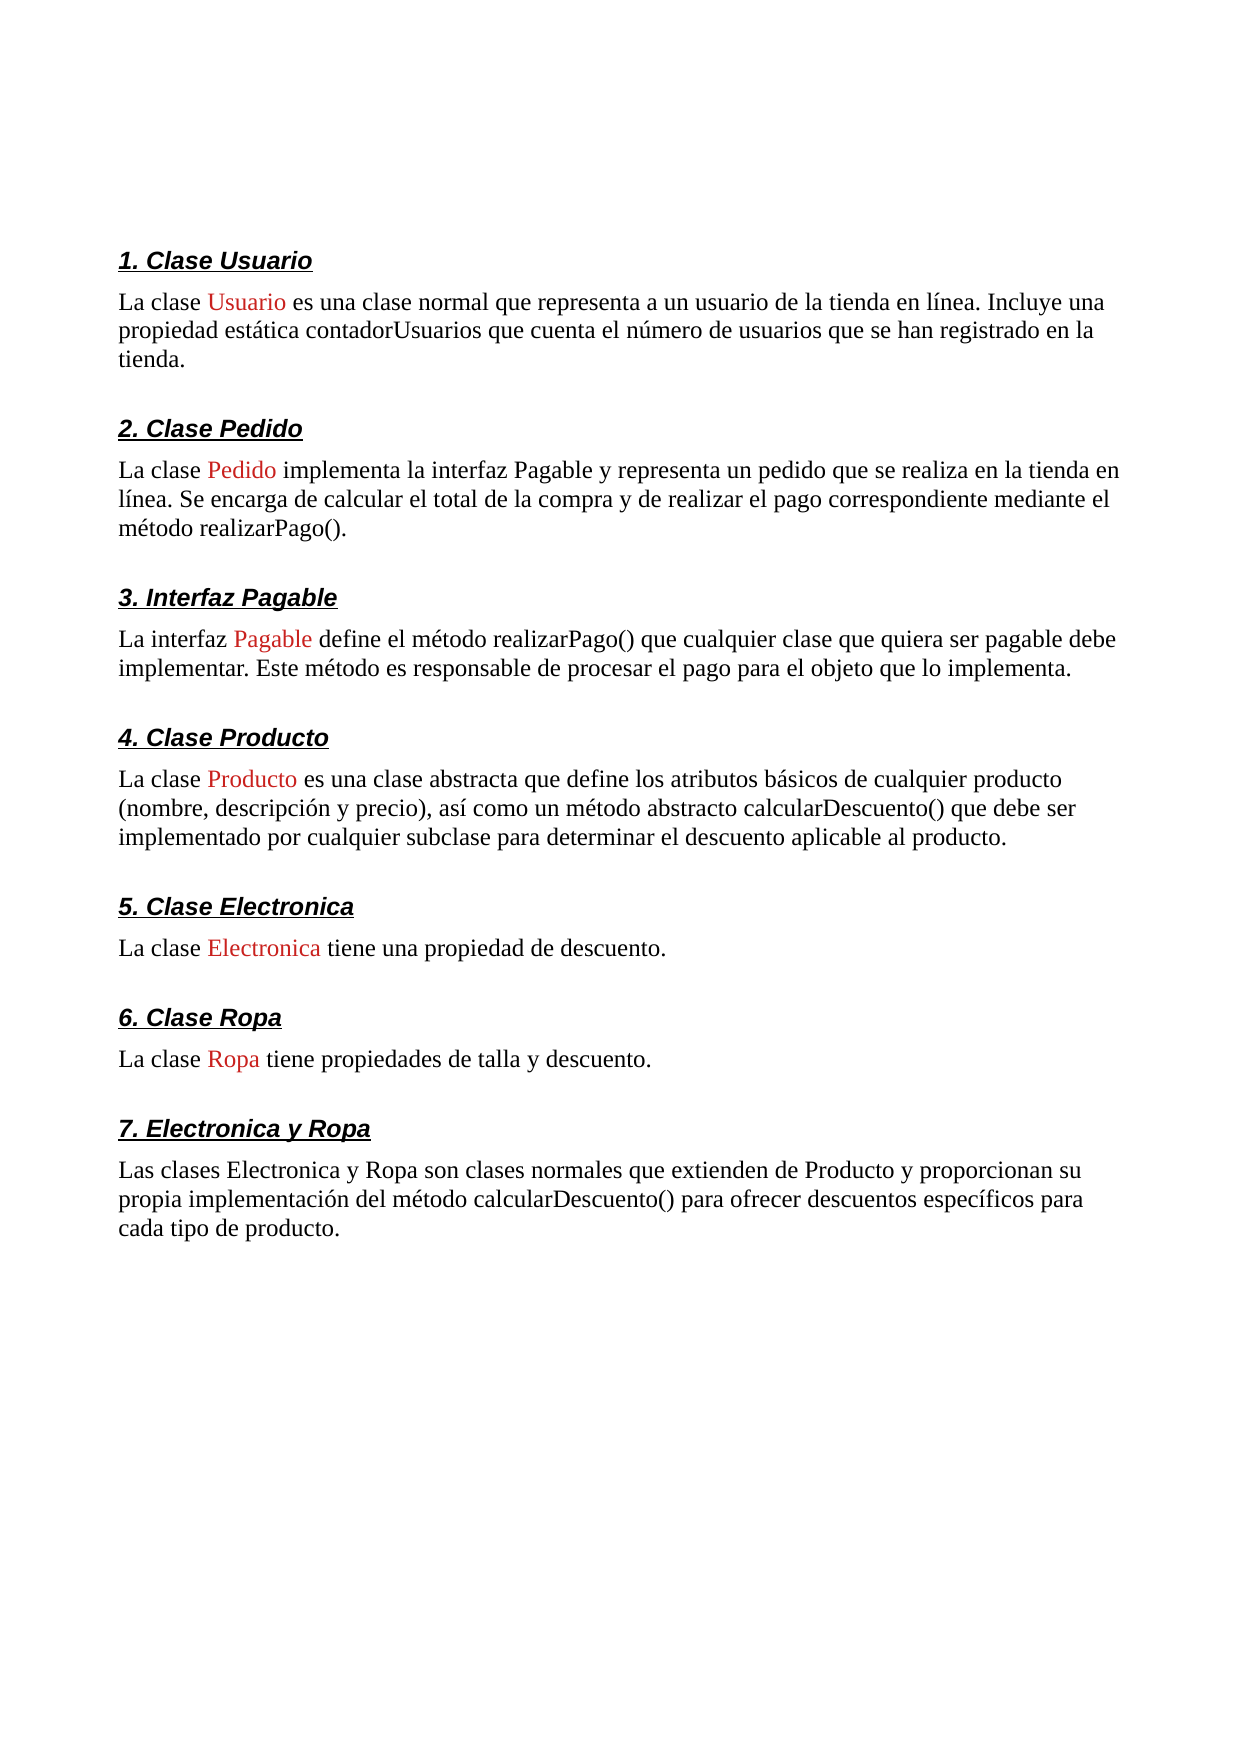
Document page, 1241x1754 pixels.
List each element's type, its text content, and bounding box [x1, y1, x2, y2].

subtitle 4. Clase Producto [118, 723, 1122, 752]
subtitle 3. Interfaz Pagable [118, 583, 1122, 612]
subtitle 7. Electronica y Ropa [118, 1114, 1122, 1143]
subtitle 1. Clase Usuario [118, 246, 1122, 274]
text La interfaz Pagable define el método realizarPago() que cualquier clase que quiera ser pagable debe implementar. Este método es responsable de procesar el pago para el objeto que lo implementa. [118, 624, 1122, 682]
text La clase Electronica tiene una propiedad de descuento. [118, 933, 1122, 962]
subtitle 5. Clase Electronica [118, 892, 1122, 921]
text La clase Pedido implementa la interfaz Pagable y representa un pedido que se realiza en la tienda en línea. Se encarga de calcular el total de la compra y de realizar el pago correspondiente mediante el método realizarPago(). [118, 456, 1122, 542]
subtitle 2. Clase Pedido [118, 414, 1122, 443]
text La clase Producto es una clase abstracta que define los atributos básicos de cualquier producto (nombre, descripción y precio), así como un método abstracto calcularDescuento() que debe ser implementado por cualquier subclase para determinar el descuento aplicable al producto. [118, 764, 1122, 851]
text La clase Ropa tiene propiedades de talla y descuento. [118, 1044, 1122, 1073]
text La clase Usuario es una clase normal que representa a un usuario de la tienda en línea. Incluye una propiedad estática contadorUsuarios que cuenta el número de usuarios que se han registrado en la tienda. [118, 287, 1122, 373]
subtitle 6. Clase Ropa [118, 1003, 1122, 1032]
text Las clases Electronica y Ropa son clases normales que extienden de Producto y proporcionan su propia implementación del método calcularDescuento() para ofrecer descuentos específicos para cada tipo de producto. [118, 1156, 1122, 1242]
